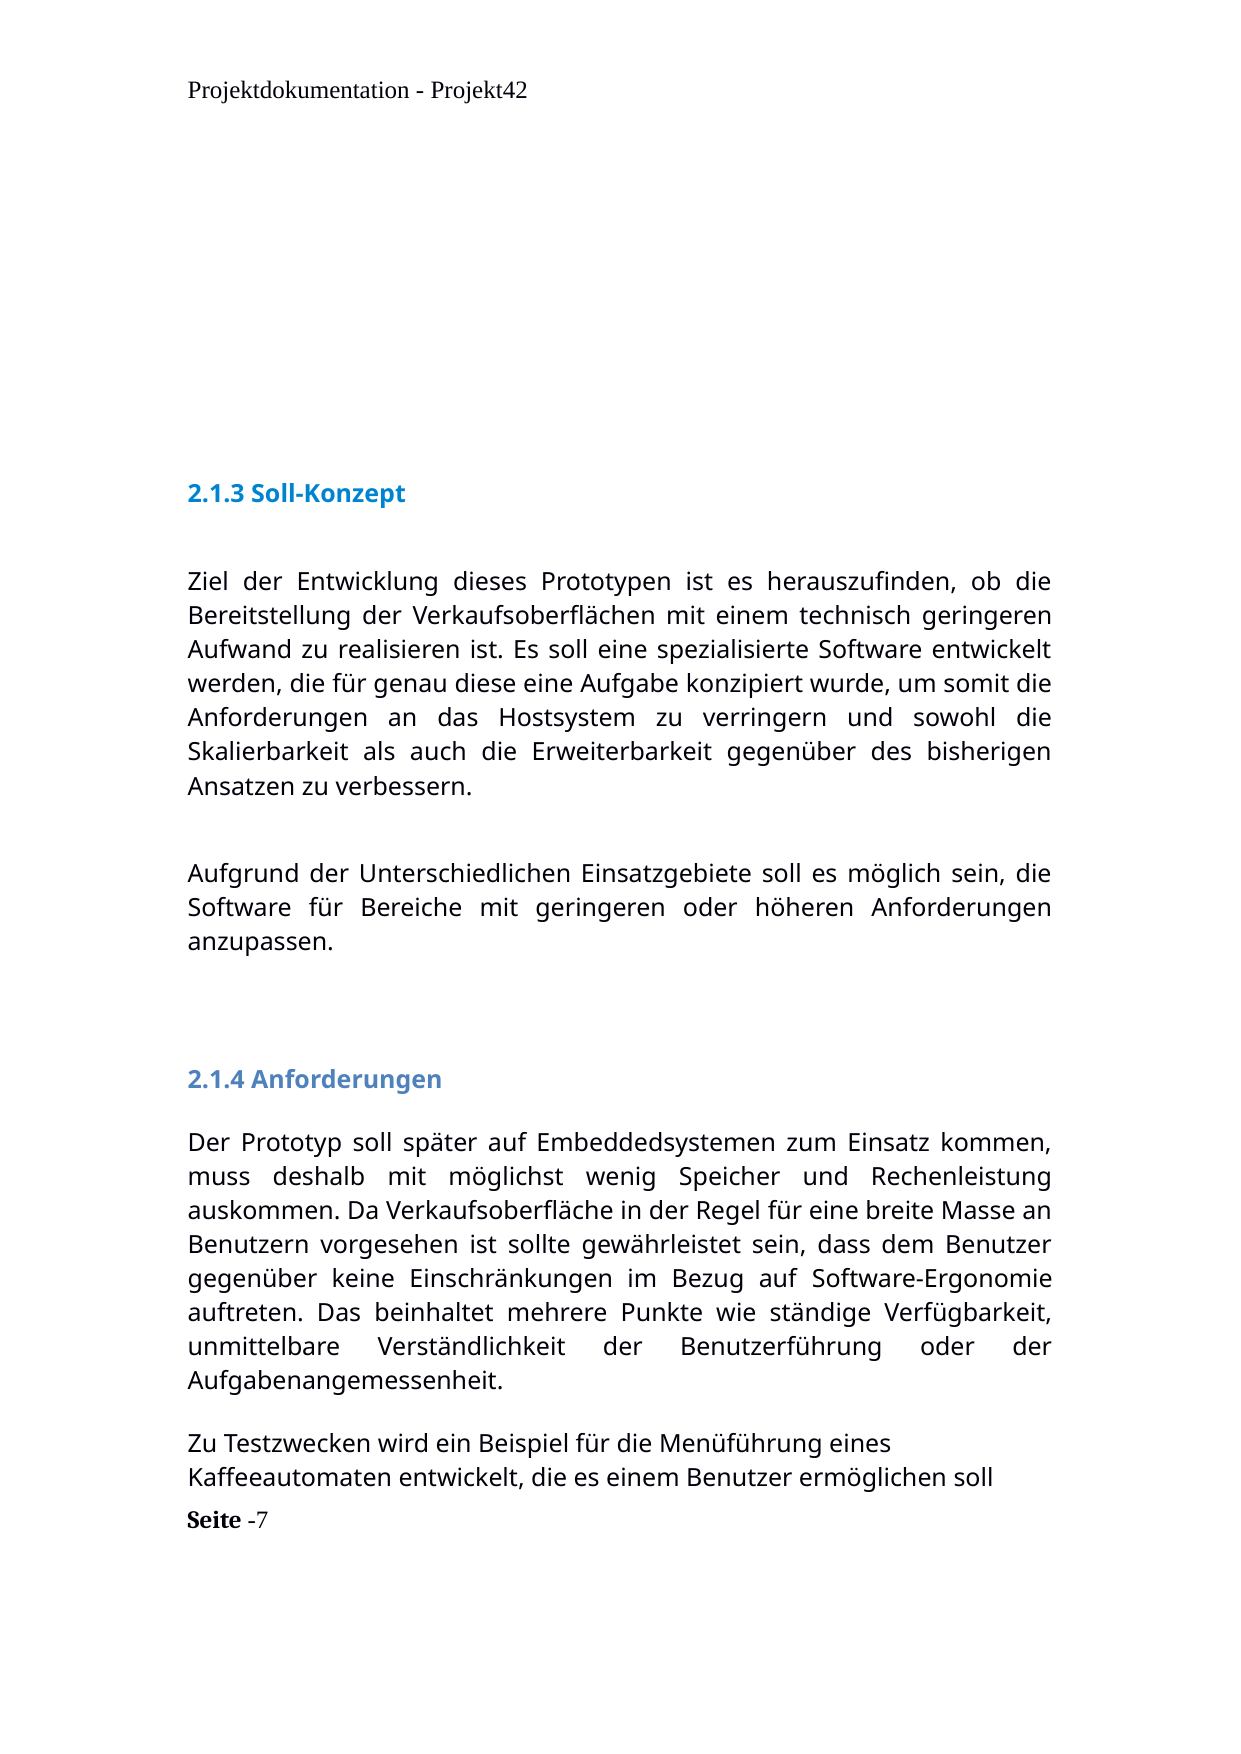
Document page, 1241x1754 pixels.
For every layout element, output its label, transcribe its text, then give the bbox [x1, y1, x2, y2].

text Aufgrund der Unterschiedlichen Einsatzgebiete soll es möglich sein, die Software für Bereiche mit geringeren oder höheren Anforderungen anzupassen. [187, 856, 1053, 958]
text 2.1.3 Soll-Konzept [187, 476, 1053, 510]
text Zu Testzwecken wird ein Beispiel für die Menüführung eines Kaffeeautomaten entwickelt, die es einem Benutzer ermöglichen soll [187, 1426, 1053, 1494]
text Ziel der Entwicklung dieses Prototypen ist es herauszufinden, ob die Bereitstellung der Verkaufsoberflächen mit einem technisch geringeren Aufwand zu realisieren ist. Es soll eine spezialisierte Software entwickelt werden, die für genau diese eine Aufgabe konzipiert wurde, um somit die Anforderungen an das Hostsystem zu verringern und sowohl die Skalierbarkeit als auch die Erweiterbarkeit gegenüber des bisherigen Ansatzen zu verbessern. [187, 564, 1053, 802]
text Der Prototyp soll später auf Embeddedsystemen zum Einsatz kommen, muss deshalb mit möglichst wenig Speicher und Rechenleistung auskommen. Da Verkaufsoberfläche in der Regel für eine breite Masse an Benutzern vorgesehen ist sollte gewährleistet sein, dass dem Benutzer gegenüber keine Einschränkungen im Bezug auf Software-Ergonomie auftreten. Das beinhaltet mehrere Punkte wie ständige Verfügbarkeit, unmittelbare Verständlichkeit der Benutzerführung oder der Aufgabenangemessenheit. [187, 1124, 1053, 1397]
subtitle 2.1.4 Anforderungen [187, 1061, 1053, 1096]
